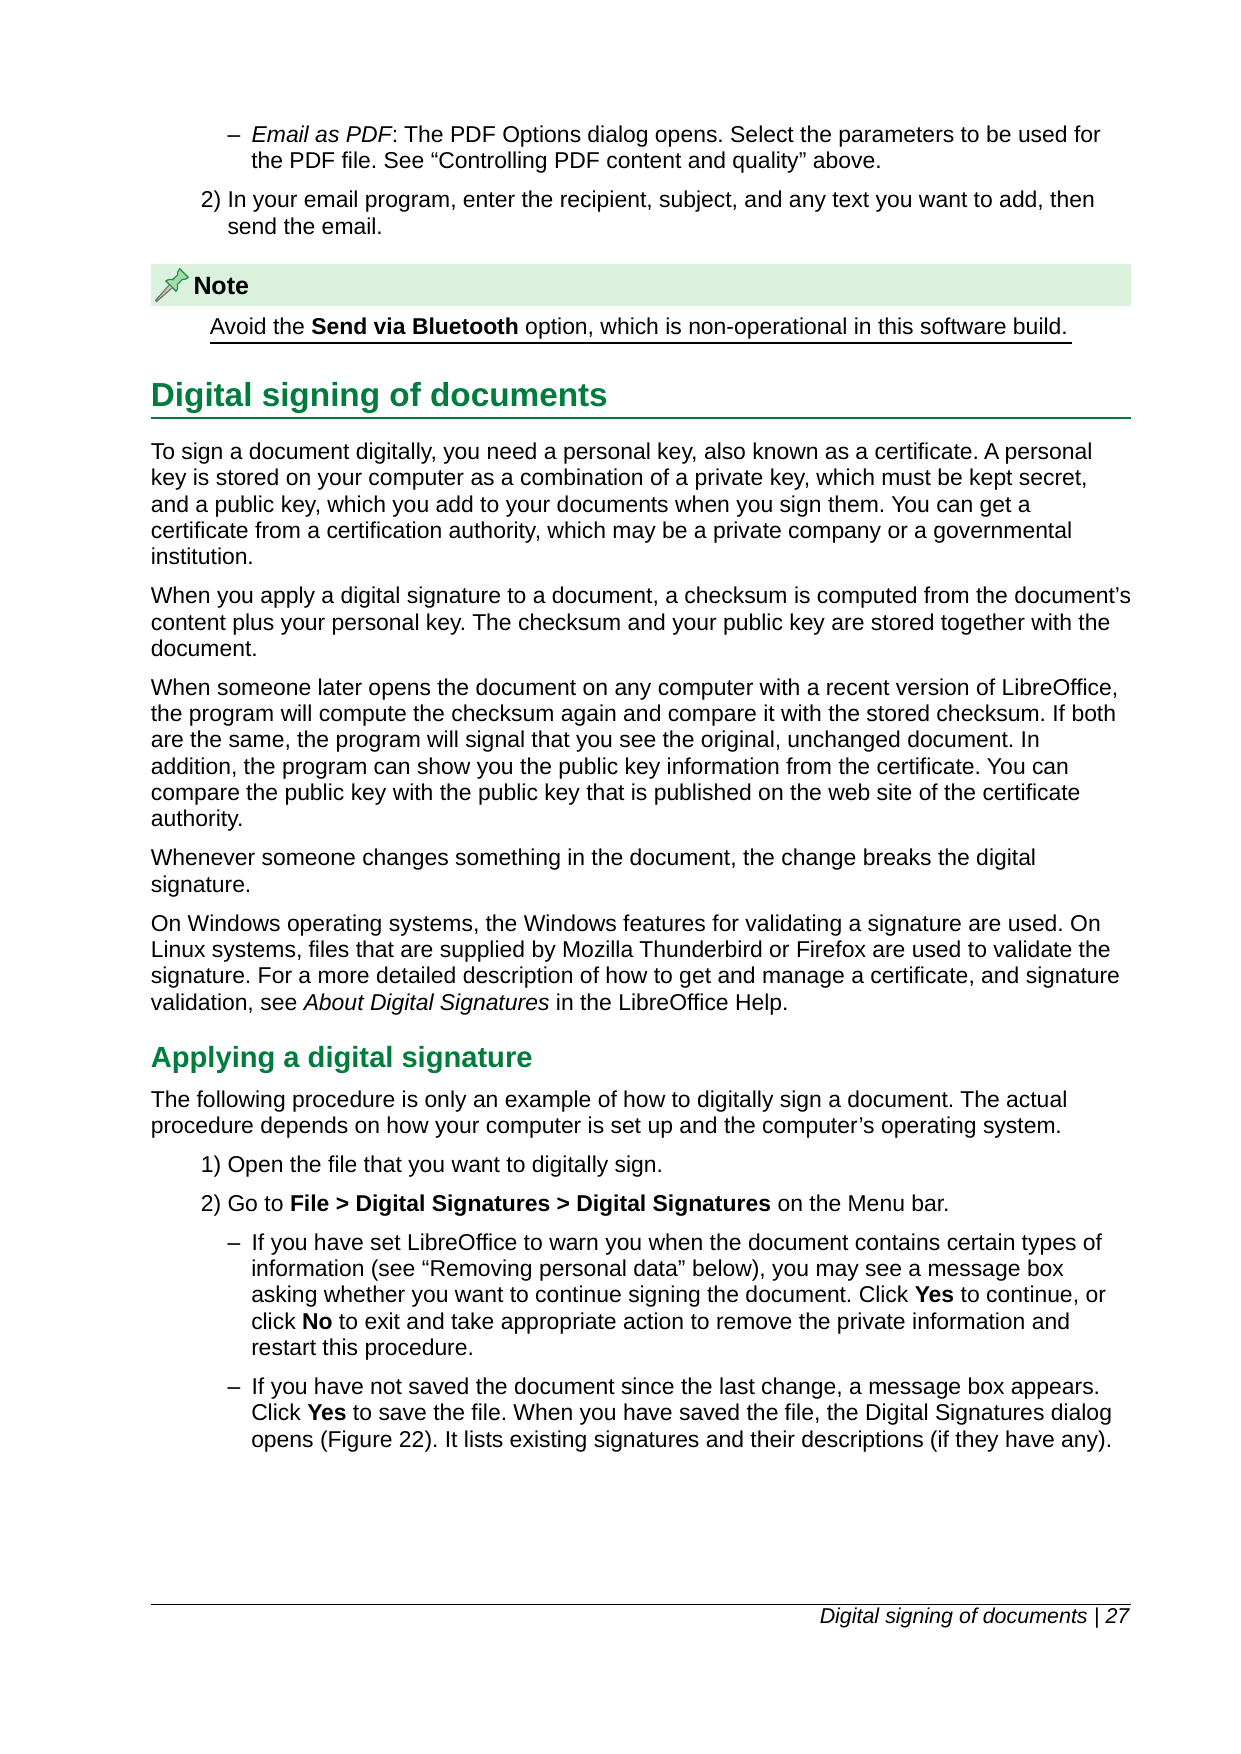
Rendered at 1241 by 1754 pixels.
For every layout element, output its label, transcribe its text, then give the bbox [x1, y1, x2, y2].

list The following procedure is only an example of how to digitally sign a document. The actual procedure depends on how your computer is set up and the computer’s operating system. [151, 1086, 1131, 1138]
list Open the file that you want to digitally sign. [227, 1151, 1131, 1177]
list In your email program, enter the recipient, subject, and any text you want to add, then send the email. [227, 186, 1131, 239]
text When someone later opens the document on any computer with a recent version of LibreOffice, the program will compute the checksum again and compare it with the stored checksum. If both are the same, the program will signal that you see the original, unchanged document. In addition, the program can show you the public key information from the certificate. You can compare the public key with the public key that is published on the web site of the certificate authority. [151, 674, 1131, 832]
list Email as PDF: The PDF Options dialog opens. Select the parameters to be used for the PDF file. See “Controlling PDF content and quality” above. [227, 121, 1131, 174]
list If you have not saved the document since the last change, a message box appears. Click Yes to save the file. When you have saved the file, the Digital Signatures dialog opens (Figure 22). It lists existing signatures and their descriptions (if they have any). [227, 1373, 1131, 1452]
subtitle Digital signing of documents [151, 376, 1131, 417]
text When you apply a digital signature to a document, a checksum is computed from the document’s content plus your personal key. The checksum and your public key are stored together with the document. [151, 582, 1131, 661]
subtitle Applying a digital signature [151, 1040, 1131, 1073]
text Whenever someone changes something in the document, the change breaks the digital signature. [151, 844, 1131, 897]
text Avoid the Send via Bluetooth option, which is non-operational in this software build. [209, 313, 1072, 344]
list Go to File > Digital Signatures > Digital Signatures on the Menu bar. [227, 1190, 1131, 1216]
subtitle Note [193, 264, 1131, 306]
text To sign a document digitally, you need a personal key, also known as a certificate. A personal key is stored on your computer as a combination of a private key, which must be kept secret, and a public key, which you add to your documents when you sign them. You can get a certificate from a certification authority, which may be a private company or a governmental institution. [151, 438, 1131, 569]
list If you have set LibreOffice to warn you when the document contains certain types of information (see “Removing personal data” below), you may see a message box asking whether you want to continue signing the document. Click Yes to continue, or click No to exit and take appropriate action to remove the private information and restart this procedure. [227, 1228, 1131, 1360]
text On Windows operating systems, the Windows features for validating a signature are used. On Linux systems, files that are supplied by Mozilla Thunderbird or Firefox are used to validate the signature. For a more detailed description of how to get and manage a certificate, and signature validation, see About Digital Signatures in the LibreOffice Help. [151, 909, 1131, 1015]
